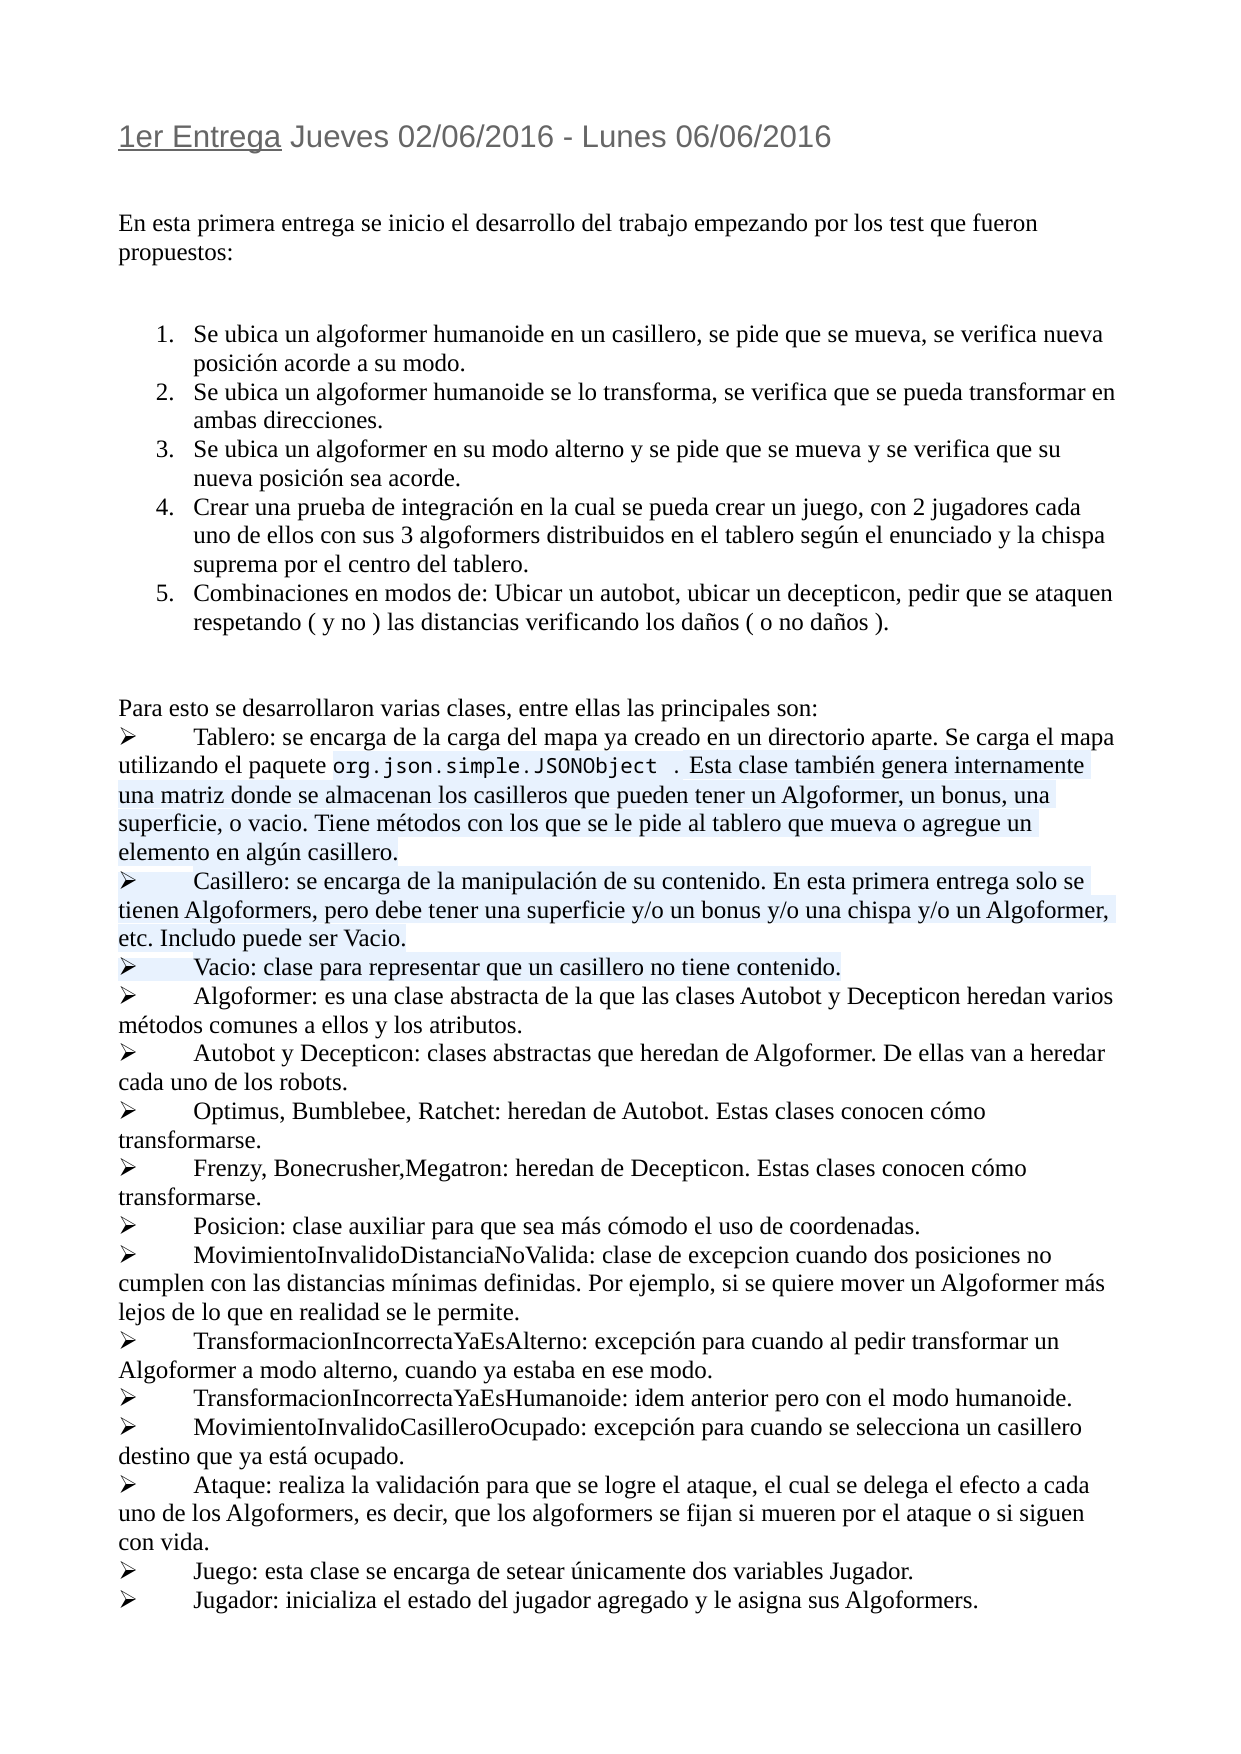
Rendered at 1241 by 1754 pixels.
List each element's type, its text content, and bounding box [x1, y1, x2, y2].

list TransformacionIncorrectaYaEsAlterno: excepción para cuando al pedir transformar un Algoformer a modo alterno, cuando ya estaba en ese modo. [118, 1326, 1122, 1383]
list Vacio: clase para representar que un casillero no tiene contenido. [118, 952, 1122, 981]
list Optimus, Bumblebee, Ratchet: heredan de Autobot. Estas clases conocen cómo transformarse. [118, 1096, 1122, 1153]
list Crear una prueba de integración en la cual se pueda crear un juego, con 2 jugadores cada uno de ellos con sus 3 algoformers distribuidos en el tablero según el enunciado y la chispa suprema por el centro del tablero. [156, 492, 1122, 578]
list Algoformer: es una clase abstracta de la que las clases Autobot y Decepticon heredan varios métodos comunes a ellos y los atributos. [118, 981, 1122, 1038]
list MovimientoInvalidoDistanciaNoValida: clase de excepcion cuando dos posiciones no cumplen con las distancias mínimas definidas. Por ejemplo, si se quiere mover un Algoformer más lejos de lo que en realidad se le permite. [118, 1240, 1122, 1326]
subtitle 1er Entrega Jueves 02/06/2016 - Lunes 06/06/2016 [118, 118, 1122, 154]
text Para esto se desarrollaron varias clases, entre ellas las principales son: [118, 693, 1122, 722]
list Posicion: clase auxiliar para que sea más cómodo el uso de coordenadas. [118, 1211, 1122, 1240]
list Autobot y Decepticon: clases abstractas que heredan de Algoformer. De ellas van a heredar cada uno de los robots. [118, 1038, 1122, 1096]
list Combinaciones en modos de: Ubicar un autobot, ubicar un decepticon, pedir que se ataquen respetando ( y no ) las distancias verificando los daños ( o no daños ). [156, 578, 1122, 635]
list Juego: esta clase se encarga de setear únicamente dos variables Jugador. [118, 1556, 1122, 1585]
list Se ubica un algoformer en su modo alterno y se pide que se mueva y se verifica que su nueva posición sea acorde. [156, 434, 1122, 492]
list MovimientoInvalidoCasilleroOcupado: excepción para cuando se selecciona un casillero destino que ya está ocupado. [118, 1412, 1122, 1470]
list Se ubica un algoformer humanoide en un casillero, se pide que se mueva, se verifica nueva posición acorde a su modo. [156, 319, 1122, 377]
list Ataque: realiza la validación para que se logre el ataque, el cual se delega el efecto a cada uno de los Algoformers, es decir, que los algoformers se fijan si mueren por el ataque o si siguen con vida. [118, 1470, 1122, 1556]
list TransformacionIncorrectaYaEsHumanoide: idem anterior pero con el modo humanoide. [118, 1383, 1122, 1412]
list Se ubica un algoformer humanoide se lo transforma, se verifica que se pueda transformar en ambas direcciones. [156, 377, 1122, 434]
list Frenzy, Bonecrusher,Megatron: heredan de Decepticon. Estas clases conocen cómo transformarse. [118, 1153, 1122, 1211]
list Jugador: inicializa el estado del jugador agregado y le asigna sus Algoformers. [118, 1585, 1122, 1613]
list Tablero: se encarga de la carga del mapa ya creado en un directorio aparte. Se carga el mapa utilizando el paquete org.json.simple.JSONObject . Esta clase también genera internamente una matriz donde se almacenan los casilleros que pueden tener un Algoformer, un bonus, una superficie, o vacio. Tiene métodos con los que se le pide al tablero que mueva o agregue un elemento en algún casillero. [118, 722, 1122, 866]
text En esta primera entrega se inicio el desarrollo del trabajo empezando por los test que fueron propuestos: [118, 208, 1122, 265]
list Casillero: se encarga de la manipulación de su contenido. En esta primera entrega solo se tienen Algoformers, pero debe tener una superficie y/o un bonus y/o una chispa y/o un Algoformer, etc. Includo puede ser Vacio. [118, 866, 1122, 952]
